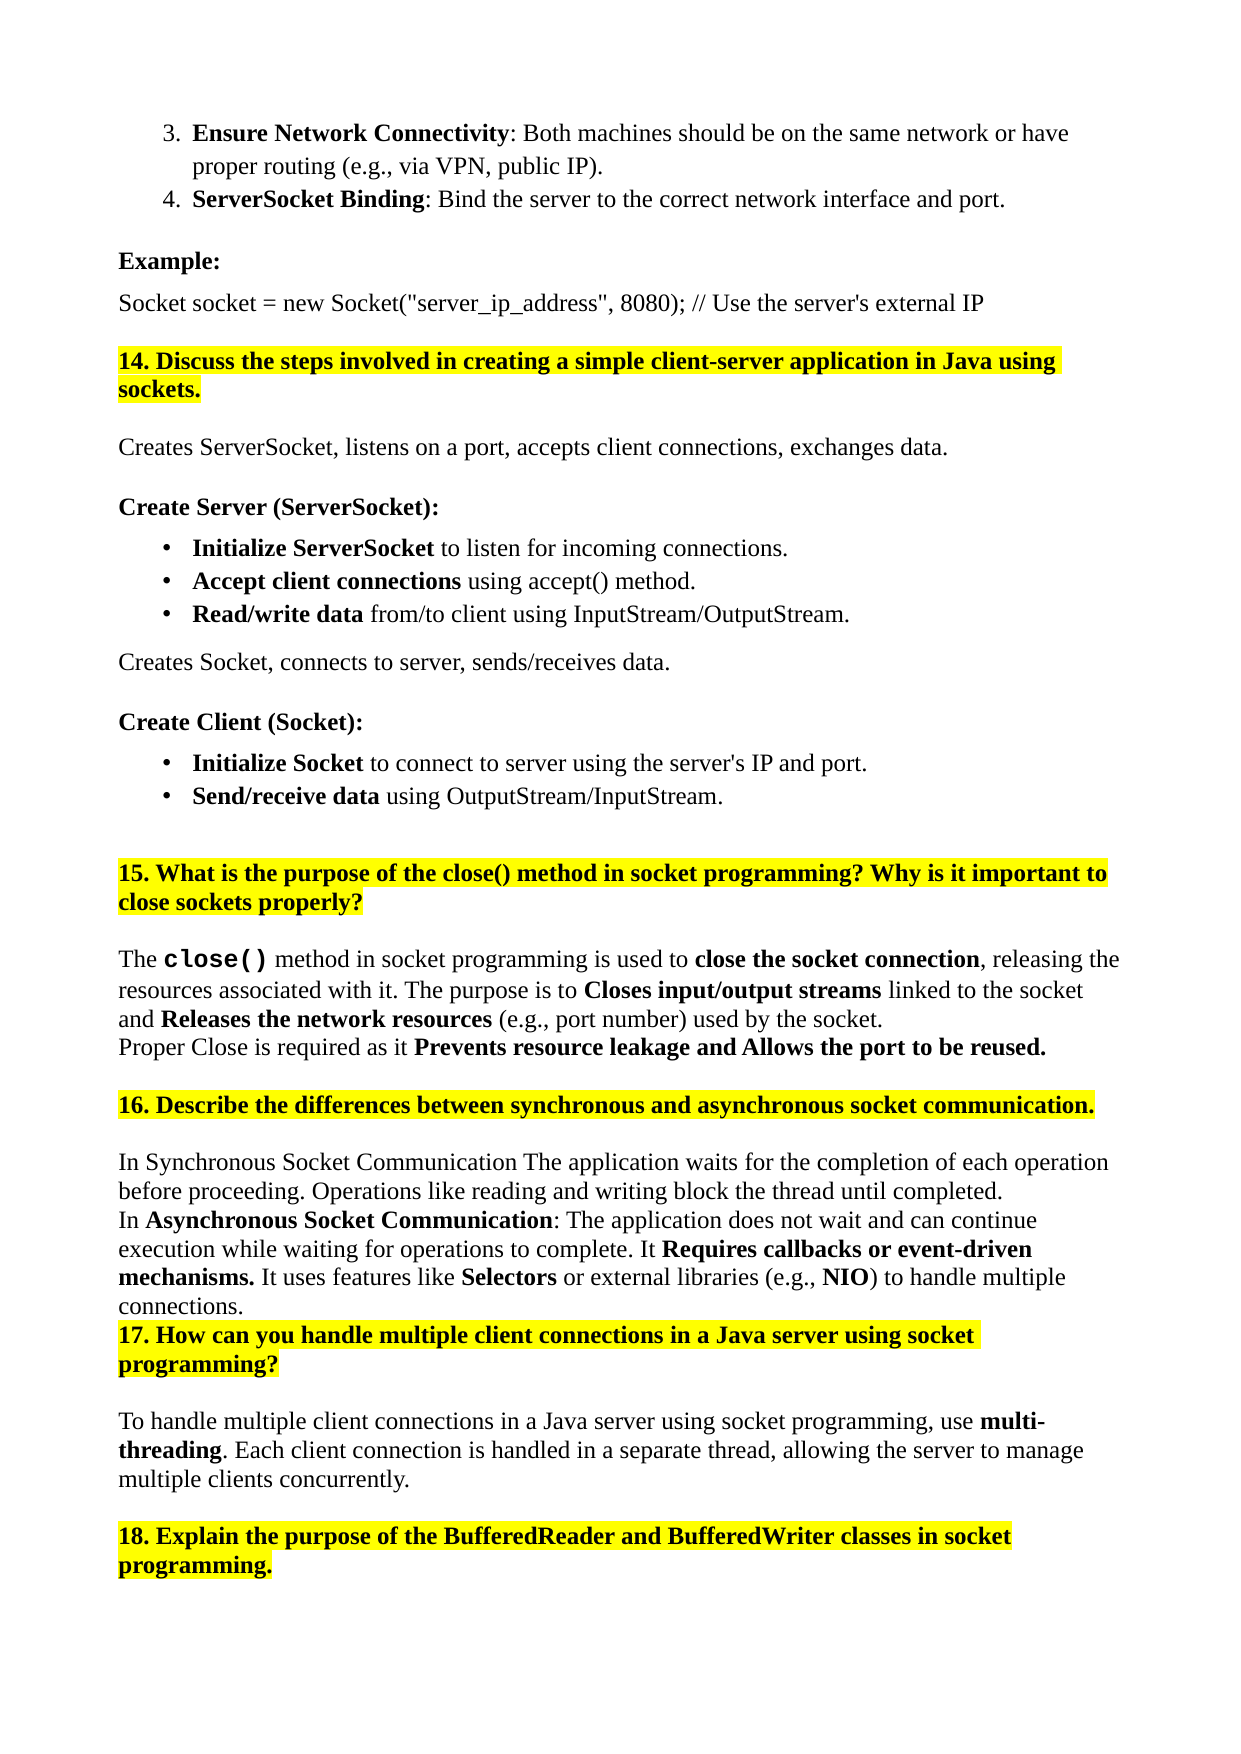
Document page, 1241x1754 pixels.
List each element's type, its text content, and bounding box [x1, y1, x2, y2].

list Initialize ServerSocket to listen for incoming connections. [162, 533, 1122, 562]
text close sockets properly? [118, 887, 1122, 915]
text 16. Describe the differences between synchronous and asynchronous socket communication. [118, 1090, 1122, 1119]
text In Synchronous Socket Communication The application waits for the completion of each operation before proceeding. Operations like reading and writing block the thread until completed. [118, 1147, 1122, 1205]
subtitle Create Server (ServerSocket): [118, 492, 1122, 521]
subtitle Create Client (Socket): [118, 707, 1122, 736]
list Send/receive data using OutputStream/InputStream. [162, 781, 1122, 810]
text 18. Explain the purpose of the BufferedReader and BufferedWriter classes in socket [118, 1521, 1122, 1550]
text Socket socket = new Socket("server_ip_address", 8080); // Use the server's external IP [118, 288, 1122, 316]
list ServerSocket Binding: Bind the server to the correct network interface and port. [162, 184, 1122, 213]
subtitle Example: [118, 246, 1122, 275]
list Read/write data from/to client using InputStream/OutputStream. [162, 599, 1122, 628]
text To handle multiple client connections in a Java server using socket programming, use multi-threading. Each client connection is handled in a separate thread, allowing the server to manage multiple clients concurrently. [118, 1406, 1122, 1492]
text 15. What is the purpose of the close() method in socket programming? Why is it important to [118, 858, 1122, 887]
text The close() method in socket programming is used to close the socket connection, releasing the resources associated with it. The purpose is to Closes input/output streams linked to the socket and Releases the network resources (e.g., port number) used by the socket. [118, 944, 1122, 1032]
text 17. How can you handle multiple client connections in a Java server using socket programming? [118, 1320, 1122, 1377]
text Creates Socket, connects to server, sends/receives data. [118, 647, 1122, 676]
text 14. Discuss the steps involved in creating a simple client-server application in Java using sockets. [118, 346, 1122, 403]
list Ensure Network Connectivity: Both machines should be on the same network or have proper routing (e.g., via VPN, public IP). [162, 118, 1122, 180]
list Accept client connections using accept() method. [162, 566, 1122, 595]
text Creates ServerSocket, listens on a port, accepts client connections, exchanges data. [118, 432, 1122, 461]
text programming. [118, 1550, 1122, 1579]
list Initialize Socket to connect to server using the server's IP and port. [162, 748, 1122, 777]
text Proper Close is required as it Prevents resource leakage and Allows the port to be reused. [118, 1032, 1122, 1061]
text In Asynchronous Socket Communication: The application does not wait and can continue execution while waiting for operations to complete. It Requires callbacks or event-driven mechanisms. It uses features like Selectors or external libraries (e.g., NIO) to handle multiple connections. [118, 1205, 1122, 1320]
